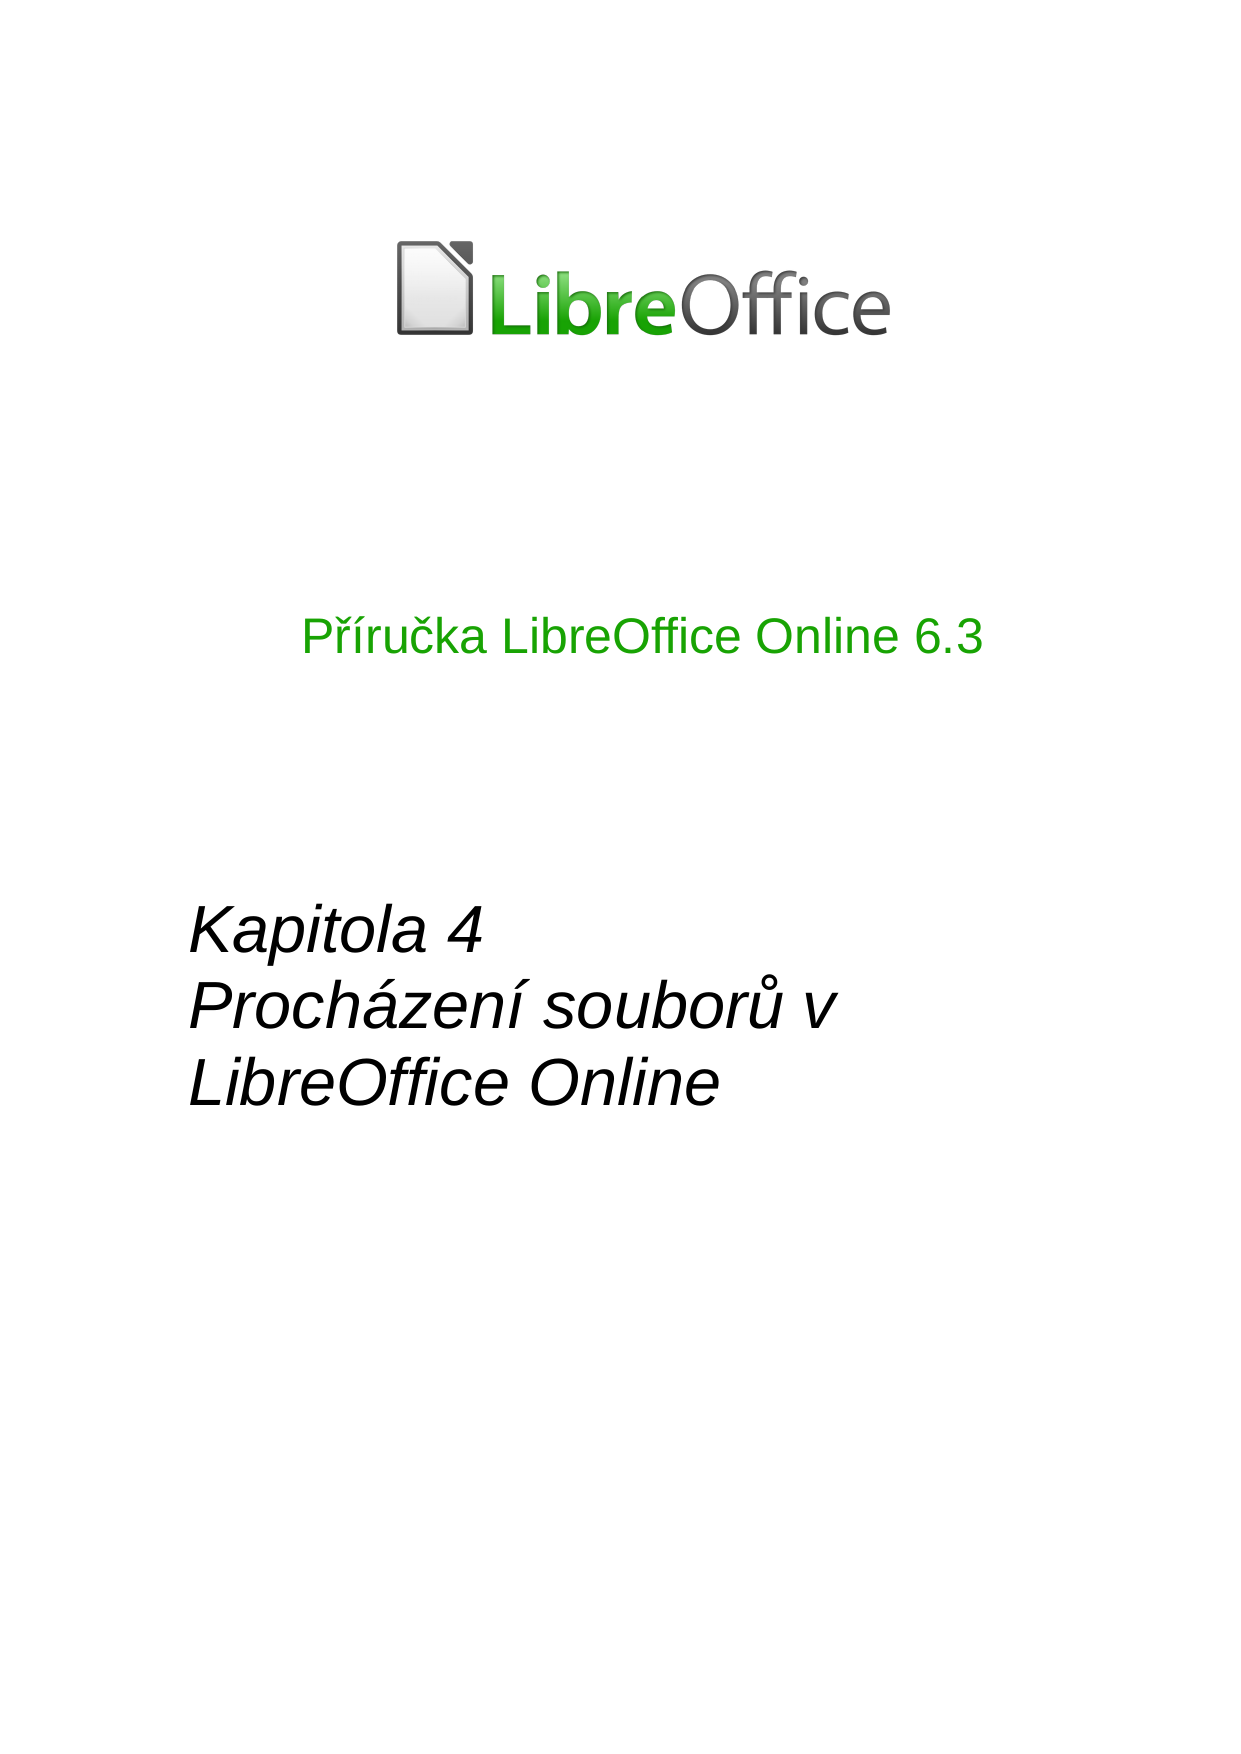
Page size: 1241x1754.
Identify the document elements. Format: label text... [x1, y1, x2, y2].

picture [392, 236, 893, 342]
title Kapitola 4 Procházení souborů v LibreOffice Online [188, 889, 1098, 1119]
text Příručka LibreOffice Online 6.3 [188, 607, 1098, 664]
